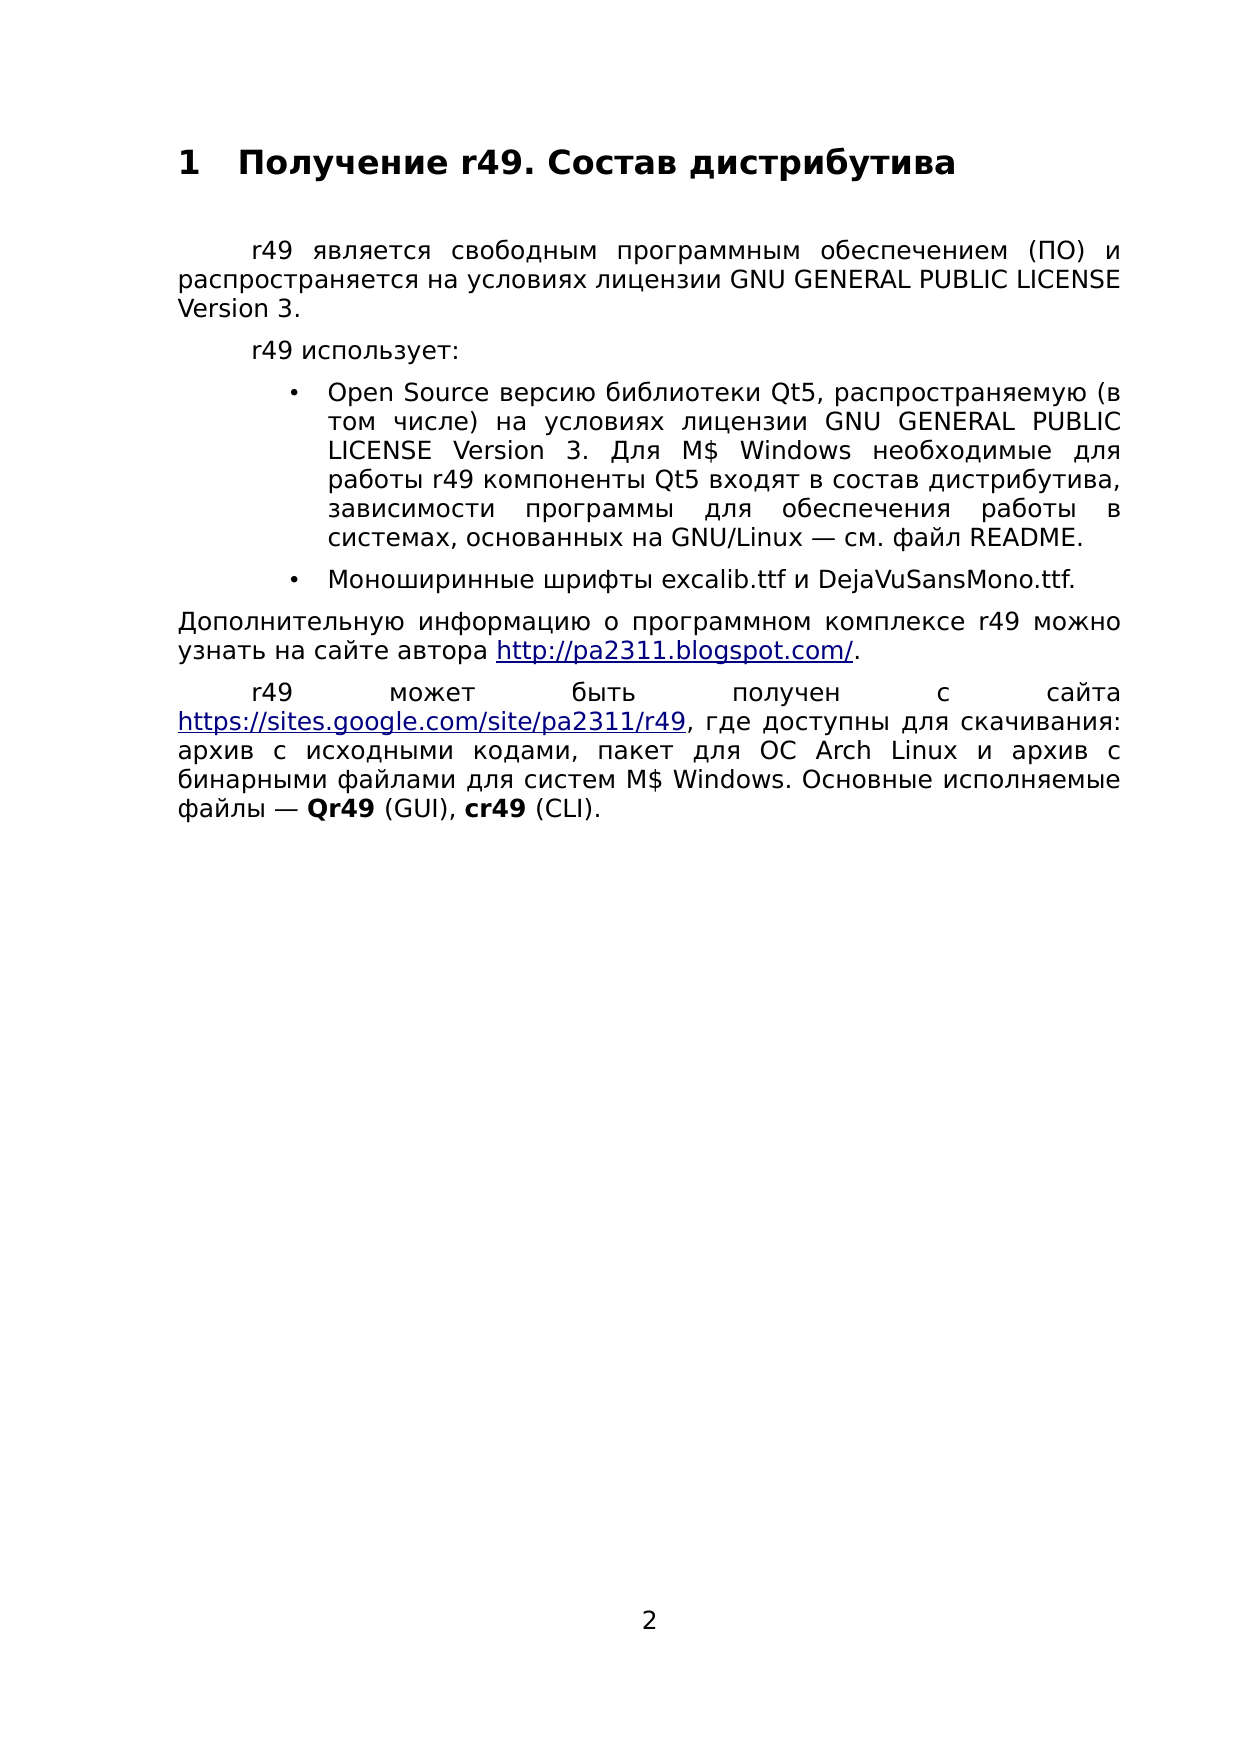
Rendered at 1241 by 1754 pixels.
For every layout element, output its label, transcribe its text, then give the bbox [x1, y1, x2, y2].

text r49 может быть получен с сайта https://sites.google.com/site/pa2311/r49, где доступны для скачивания: архив с исходными кодами, пакет для ОС Arch Linux и архив с бинарными файлами для систем M$ Windows. Основные исполняемые файлы — Qr49 (GUI), cr49 (CLI). [177, 678, 1122, 824]
text r49 является свободным программным обеспечением (ПО) и распространяется на условиях лицензии GNU GENERAL PUBLIC LICENSE Version 3. [177, 236, 1122, 324]
text r49 использует: [177, 336, 1122, 365]
list Open Source версию библиотеки Qt5, распространяемую (в том числе) на условиях лицензии GNU GENERAL PUBLIC LICENSE Version 3. Для M$ Windows необходимые для работы r49 компоненты Qt5 входят в состав дистрибутива, зависимости программы для обеспечения работы в системах, основанных на GNU/Linux — см. файл README. [290, 378, 1122, 553]
list Моноширинные шрифты excalib.ttf и DejaVuSansMono.ttf. [290, 565, 1122, 594]
subtitle Получение r49. Состав дистрибутива [177, 143, 1122, 182]
text Дополнительную информацию о программном комплексе r49 можно узнать на сайте автора http://pa2311.blogspot.com/. [177, 607, 1122, 665]
